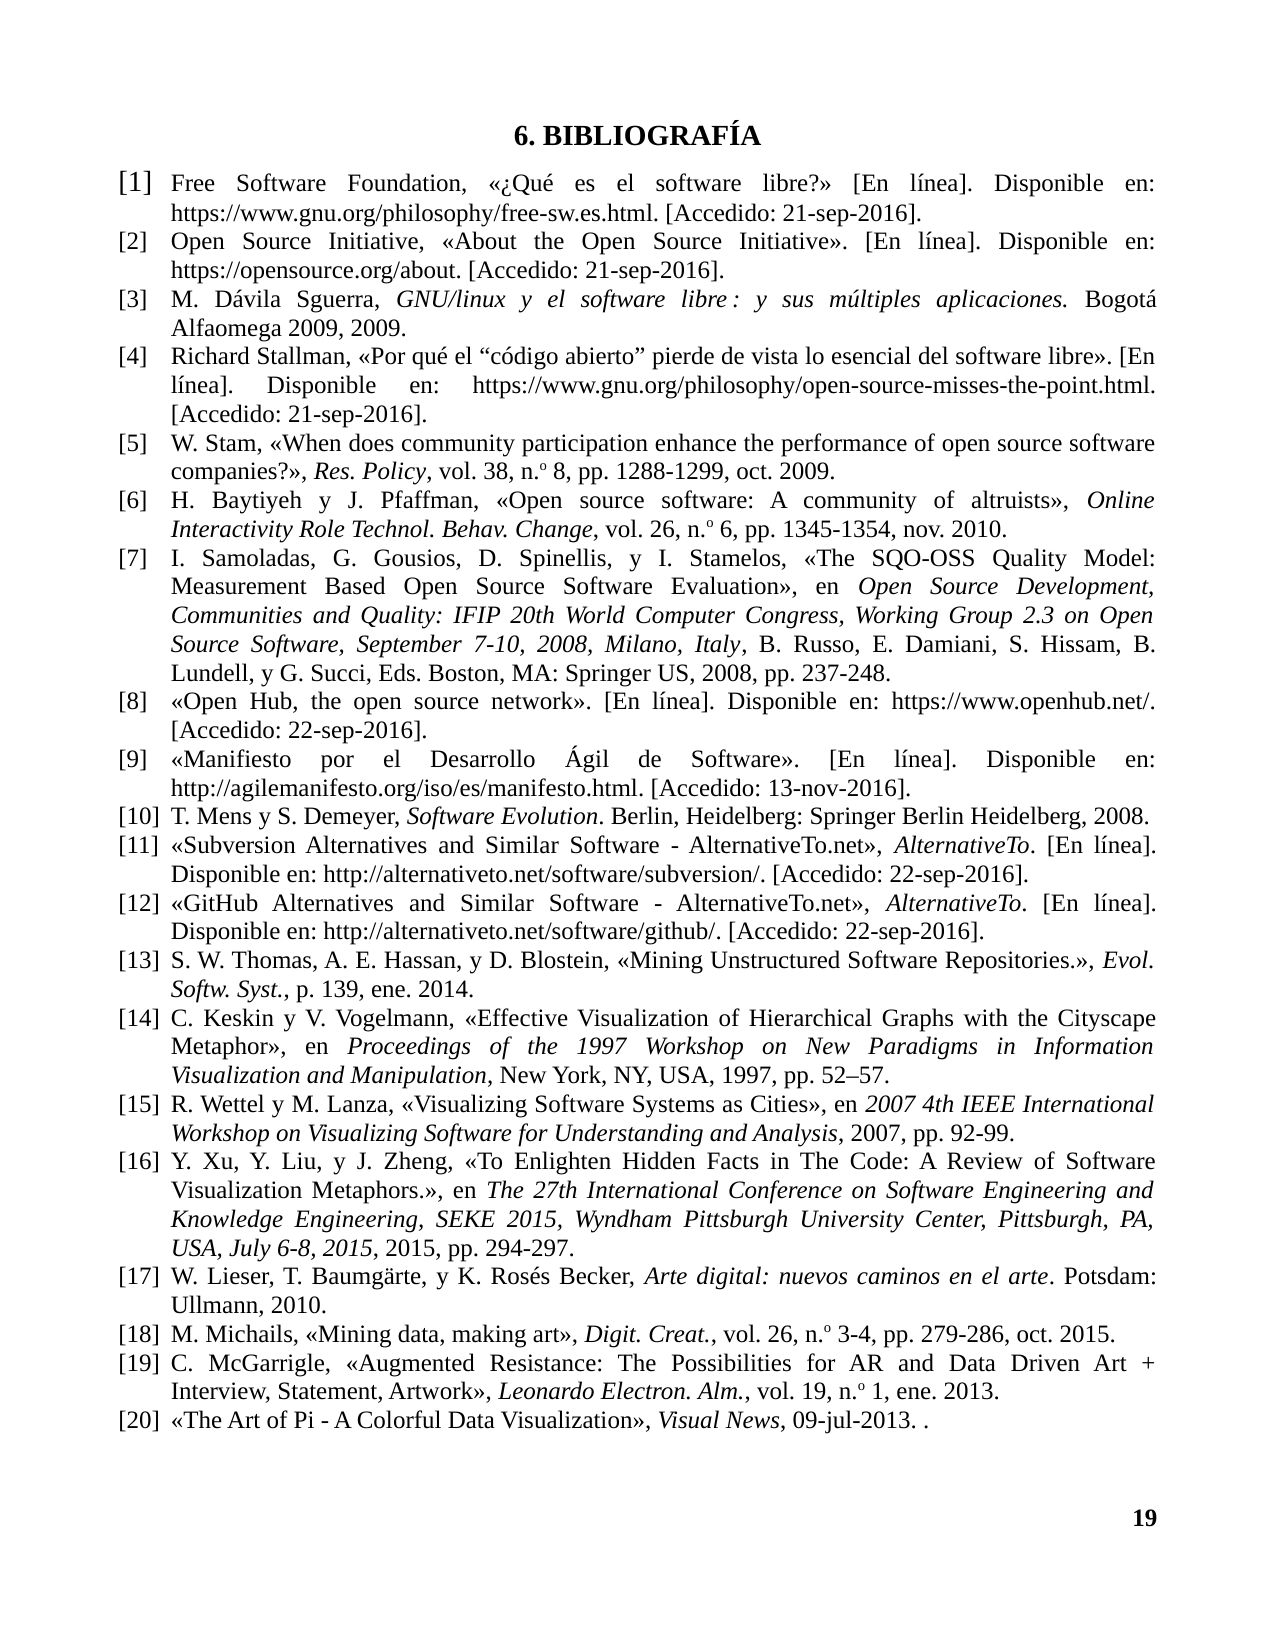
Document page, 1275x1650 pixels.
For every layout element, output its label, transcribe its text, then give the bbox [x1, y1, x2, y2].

text [3] M. Dávila Sguerra, GNU/linux y el software libre : y sus múltiples aplicaciones. Bogotá Alfaomega 2009, 2009. [118, 284, 1157, 341]
text [16] Y. Xu, Y. Liu, y J. Zheng, «To Enlighten Hidden Facts in The Code: A Review of Software Visualization Metaphors.», en The 27th International Conference on Software Engineering and Knowledge Engineering, SEKE 2015, Wyndham Pittsburgh University Center, Pittsburgh, PA, USA, July 6-8, 2015, 2015, pp. 294-297. [118, 1146, 1157, 1261]
text [14] C. Keskin y V. Vogelmann, «Effective Visualization of Hierarchical Graphs with the Cityscape Metaphor», en Proceedings of the 1997 Workshop on New Paradigms in Information Visualization and Manipulation, New York, NY, USA, 1997, pp. 52–57. [118, 1003, 1157, 1089]
text [13] S. W. Thomas, A. E. Hassan, y D. Blostein, «Mining Unstructured Software Repositories.», Evol. Softw. Syst., p. 139, ene. 2014. [118, 945, 1157, 1003]
text [11] «Subversion Alternatives and Similar Software - AlternativeTo.net», AlternativeTo. [En línea]. Disponible en: http://alternativeto.net/software/subversion/. [Accedido: 22-sep-2016]. [118, 830, 1157, 888]
text [5] W. Stam, «When does community participation enhance the performance of open source software companies?», Res. Policy, vol. 38, n.o 8, pp. 1288-1299, oct. 2009. [118, 428, 1157, 485]
text [15] R. Wettel y M. Lanza, «Visualizing Software Systems as Cities», en 2007 4th IEEE International Workshop on Visualizing Software for Understanding and Analysis, 2007, pp. 92-99. [118, 1089, 1157, 1146]
text [4] Richard Stallman, «Por qué el “código abierto” pierde de vista lo esencial del software libre». [En línea]. Disponible en: https://www.gnu.org/philosophy/open-source-misses-the-point.html. [Accedido: 21-sep-2016]. [118, 341, 1157, 428]
text [9] «Manifiesto por el Desarrollo Ágil de Software». [En línea]. Disponible en: http://agilemanifesto.org/iso/es/manifesto.html. [Accedido: 13-nov-2016]. [118, 744, 1157, 801]
text [10] T. Mens y S. Demeyer, Software Evolution. Berlin, Heidelberg: Springer Berlin Heidelberg, 2008. [118, 801, 1157, 830]
text [17] W. Lieser, T. Baumgärte, y K. Rosés Becker, Arte digital: nuevos caminos en el arte. Potsdam: Ullmann, 2010. [118, 1261, 1157, 1319]
text [7] I. Samoladas, G. Gousios, D. Spinellis, y I. Stamelos, «The SQO-OSS Quality Model: Measurement Based Open Source Software Evaluation», en Open Source Development, Communities and Quality: IFIP 20th World Computer Congress, Working Group 2.3 on Open Source Software, September 7-10, 2008, Milano, Italy, B. Russo, E. Damiani, S. Hissam, B. Lundell, y G. Succi, Eds. Boston, MA: Springer US, 2008, pp. 237-248. [118, 543, 1157, 686]
text [18] M. Michails, «Mining data, making art», Digit. Creat., vol. 26, n.o 3-4, pp. 279-286, oct. 2015. [118, 1319, 1157, 1348]
text [1] Free Software Foundation, «¿Qué es el software libre?» [En línea]. Disponible en: https://www.gnu.org/philosophy/free-sw.es.html. [Accedido: 21-sep-2016]. [118, 164, 1157, 226]
text [20] «The Art of Pi - A Colorful Data Visualization», Visual News, 09-jul-2013. . [118, 1405, 1157, 1434]
text [2] Open Source Initiative, «About the Open Source Initiative». [En línea]. Disponible en: https://opensource.org/about. [Accedido: 21-sep-2016]. [118, 226, 1157, 284]
subtitle 6. BIBLIOGRAFÍA [118, 118, 1157, 152]
text [8] «Open Hub, the open source network». [En línea]. Disponible en: https://www.openhub.net/. [Accedido: 22-sep-2016]. [118, 686, 1157, 744]
text [12] «GitHub Alternatives and Similar Software - AlternativeTo.net», AlternativeTo. [En línea]. Disponible en: http://alternativeto.net/software/github/. [Accedido: 22-sep-2016]. [118, 888, 1157, 945]
text [19] C. McGarrigle, «Augmented Resistance: The Possibilities for AR and Data Driven Art + Interview, Statement, Artwork», Leonardo Electron. Alm., vol. 19, n.o 1, ene. 2013. [118, 1348, 1157, 1405]
text [6] H. Baytiyeh y J. Pfaffman, «Open source software: A community of altruists», Online Interactivity Role Technol. Behav. Change, vol. 26, n.o 6, pp. 1345-1354, nov. 2010. [118, 485, 1157, 543]
